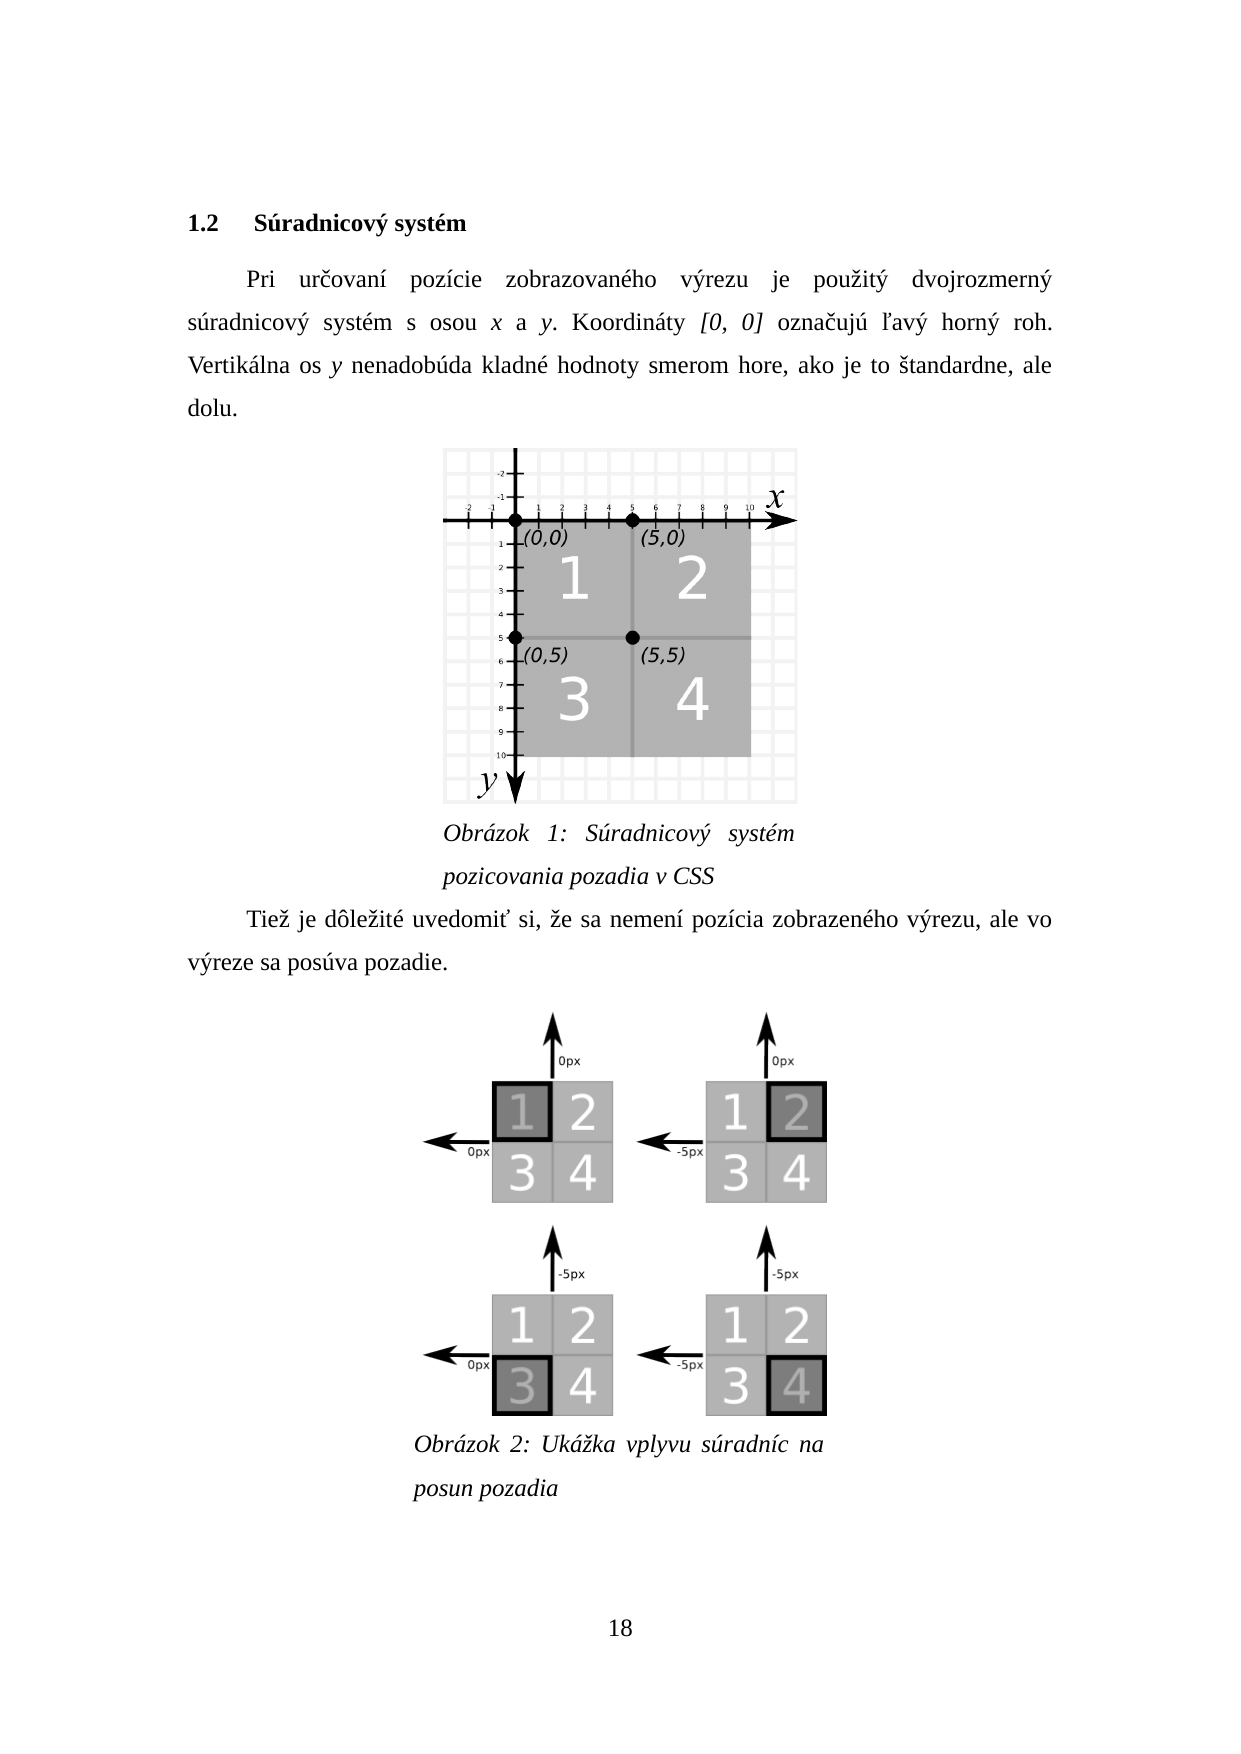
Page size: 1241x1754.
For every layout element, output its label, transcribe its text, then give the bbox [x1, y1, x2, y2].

text Obrázok 2: Ukážka vplyvu súradníc na posun pozadia [413, 1416, 827, 1501]
picture [413, 1002, 827, 1416]
text Tiež je dôležité uvedomiť si, že sa nemení pozícia zobrazeného výrezu, ale vo výreze sa posúva pozadie. [187, 449, 1053, 976]
text Pri určovaní pozície zobrazovaného výrezu je použitý dvojrozmerný súradnicový systém s osou x a y. Koordináty [0, 0] označujú ľavý horný roh. Vertikálna os y nenadobúda kladné hodnoty smerom hore, ako je to štandardne, ale dolu. [187, 264, 1053, 422]
subtitle Súradnicový systém [187, 208, 1053, 237]
picture [443, 448, 798, 804]
text Obrázok 1: Súradnicový systém pozicovania pozadia v CSS [443, 804, 797, 889]
